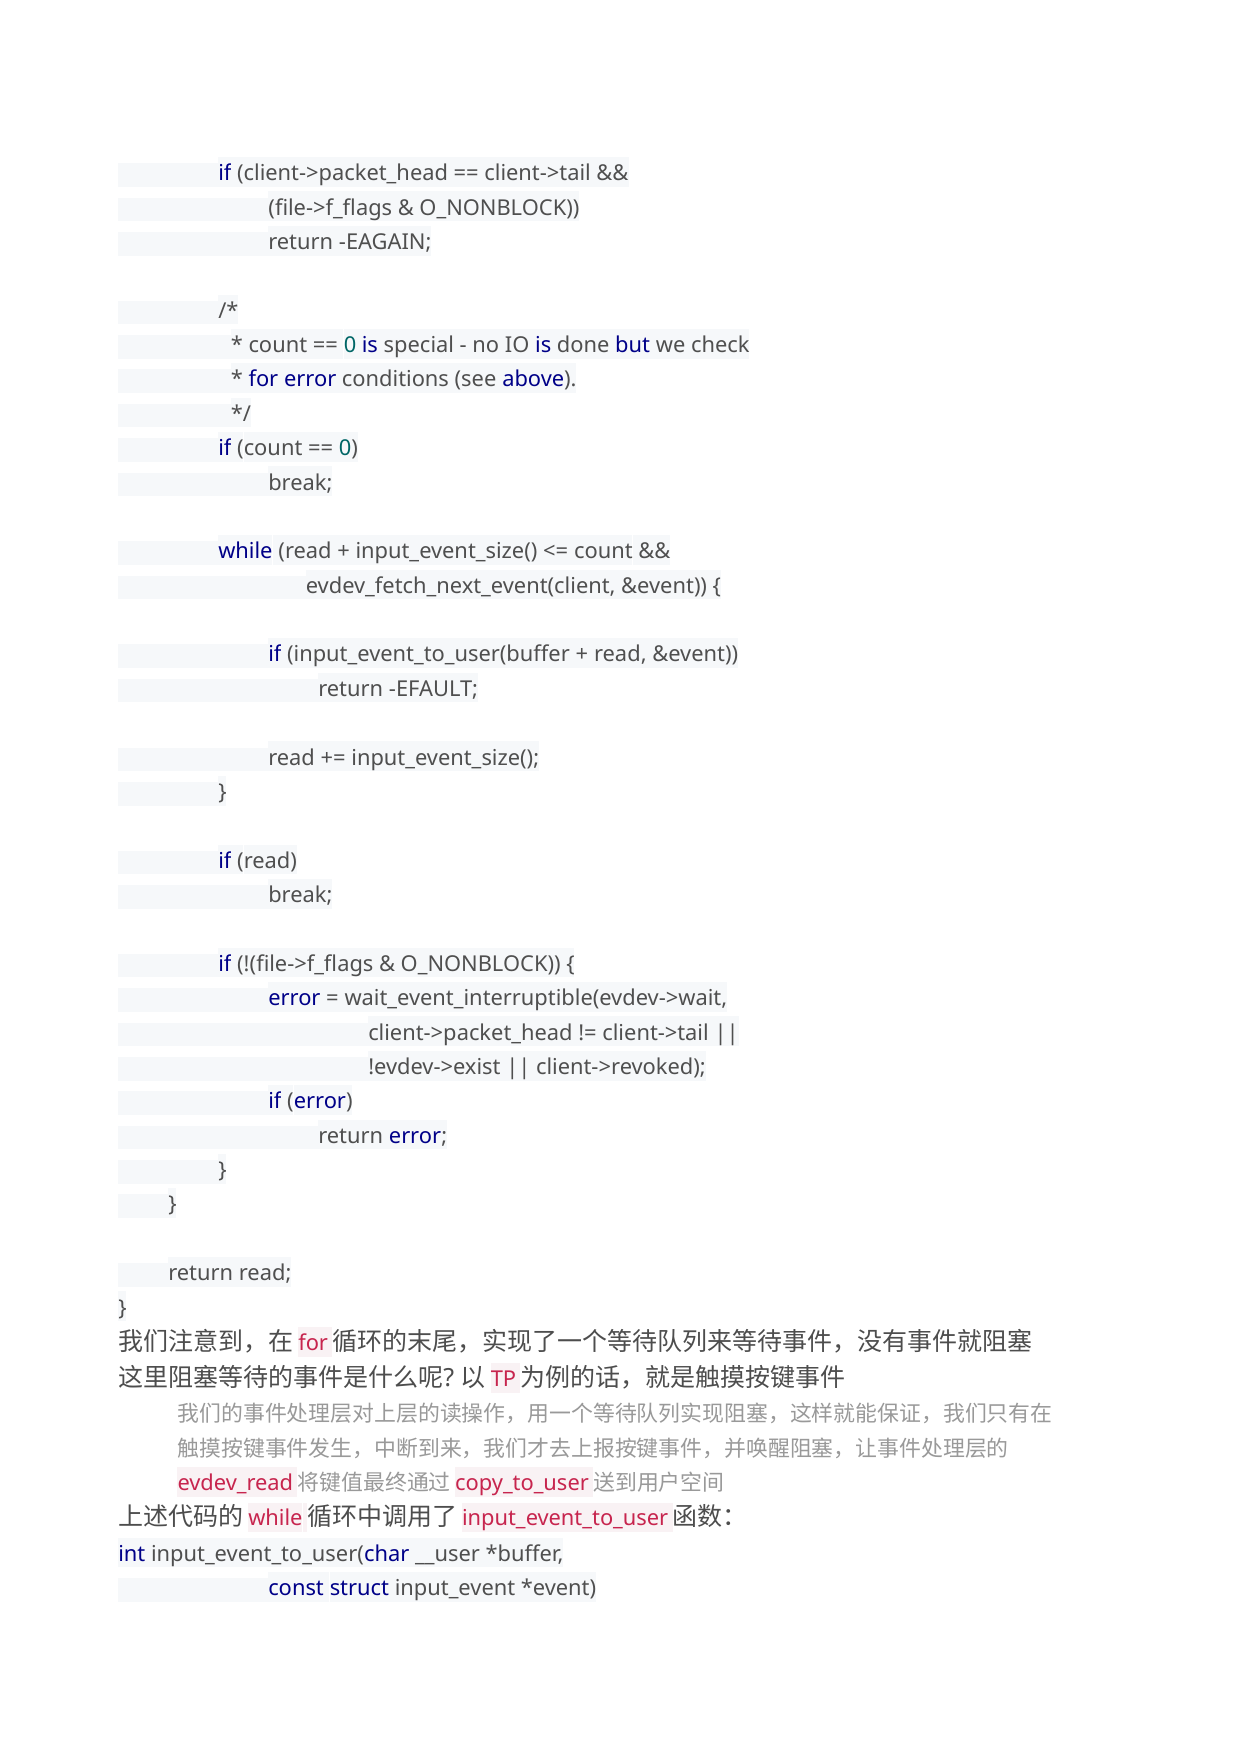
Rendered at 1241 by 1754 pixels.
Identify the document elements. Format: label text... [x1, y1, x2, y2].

text if (client->packet_head == client->tail && [118, 152, 1122, 187]
text int input_event_to_user(char __user *buffer, [118, 1533, 1122, 1567]
text if (!(file->f_flags & O_NONBLOCK)) { [118, 943, 1122, 977]
text const struct input_event *event) [118, 1567, 1122, 1602]
text 上述代码的while循环中调用了input_event_to_user函数： [118, 1497, 1122, 1533]
text if (count == 0) [118, 427, 1122, 462]
text } [118, 771, 1122, 806]
text evdev_fetch_next_event(client, &event)) { [118, 565, 1122, 599]
text if (input_event_to_user(buffer + read, &event)) [118, 634, 1122, 668]
text return read; [118, 1252, 1122, 1287]
text break; [118, 462, 1122, 496]
text (file->f_flags & O_NONBLOCK)) [118, 187, 1122, 221]
text if (read) [118, 840, 1122, 874]
text client->packet_head != client->tail || [118, 1012, 1122, 1046]
text return -EAGAIN; [118, 221, 1122, 256]
text 我们注意到，在for循环的末尾，实现了一个等待队列来等待事件，没有事件就阻塞 [118, 1321, 1122, 1357]
text return -EFAULT; [118, 668, 1122, 702]
text * for error conditions (see above). [118, 359, 1122, 393]
text read += input_event_size(); [118, 737, 1122, 771]
text break; [118, 874, 1122, 909]
text return error; [118, 1115, 1122, 1149]
text error = wait_event_interruptible(evdev->wait, [118, 977, 1122, 1012]
text /* [118, 290, 1122, 324]
text } [118, 1287, 1122, 1321]
text * count == 0 is special - no IO is done but we check [118, 324, 1122, 359]
text 这里阻塞等待的事件是什么呢? 以TP为例的话，就是触摸按键事件 [118, 1357, 1122, 1394]
text while (read + input_event_size() <= count && [118, 531, 1122, 565]
text !evdev->exist || client->revoked); [118, 1046, 1122, 1081]
text 我们的事件处理层对上层的读操作，用一个等待队列实现阻塞，这样就能保证，我们只有在触摸按键事件发生，中断到来，我们才去上报按键事件，并唤醒阻塞，让事件处理层的evdev_read将键值最终通过copy_to_user送到用户空间 [177, 1394, 1063, 1497]
text if (error) [118, 1081, 1122, 1115]
text */ [118, 393, 1122, 427]
text } [118, 1184, 1122, 1218]
text } [118, 1149, 1122, 1184]
